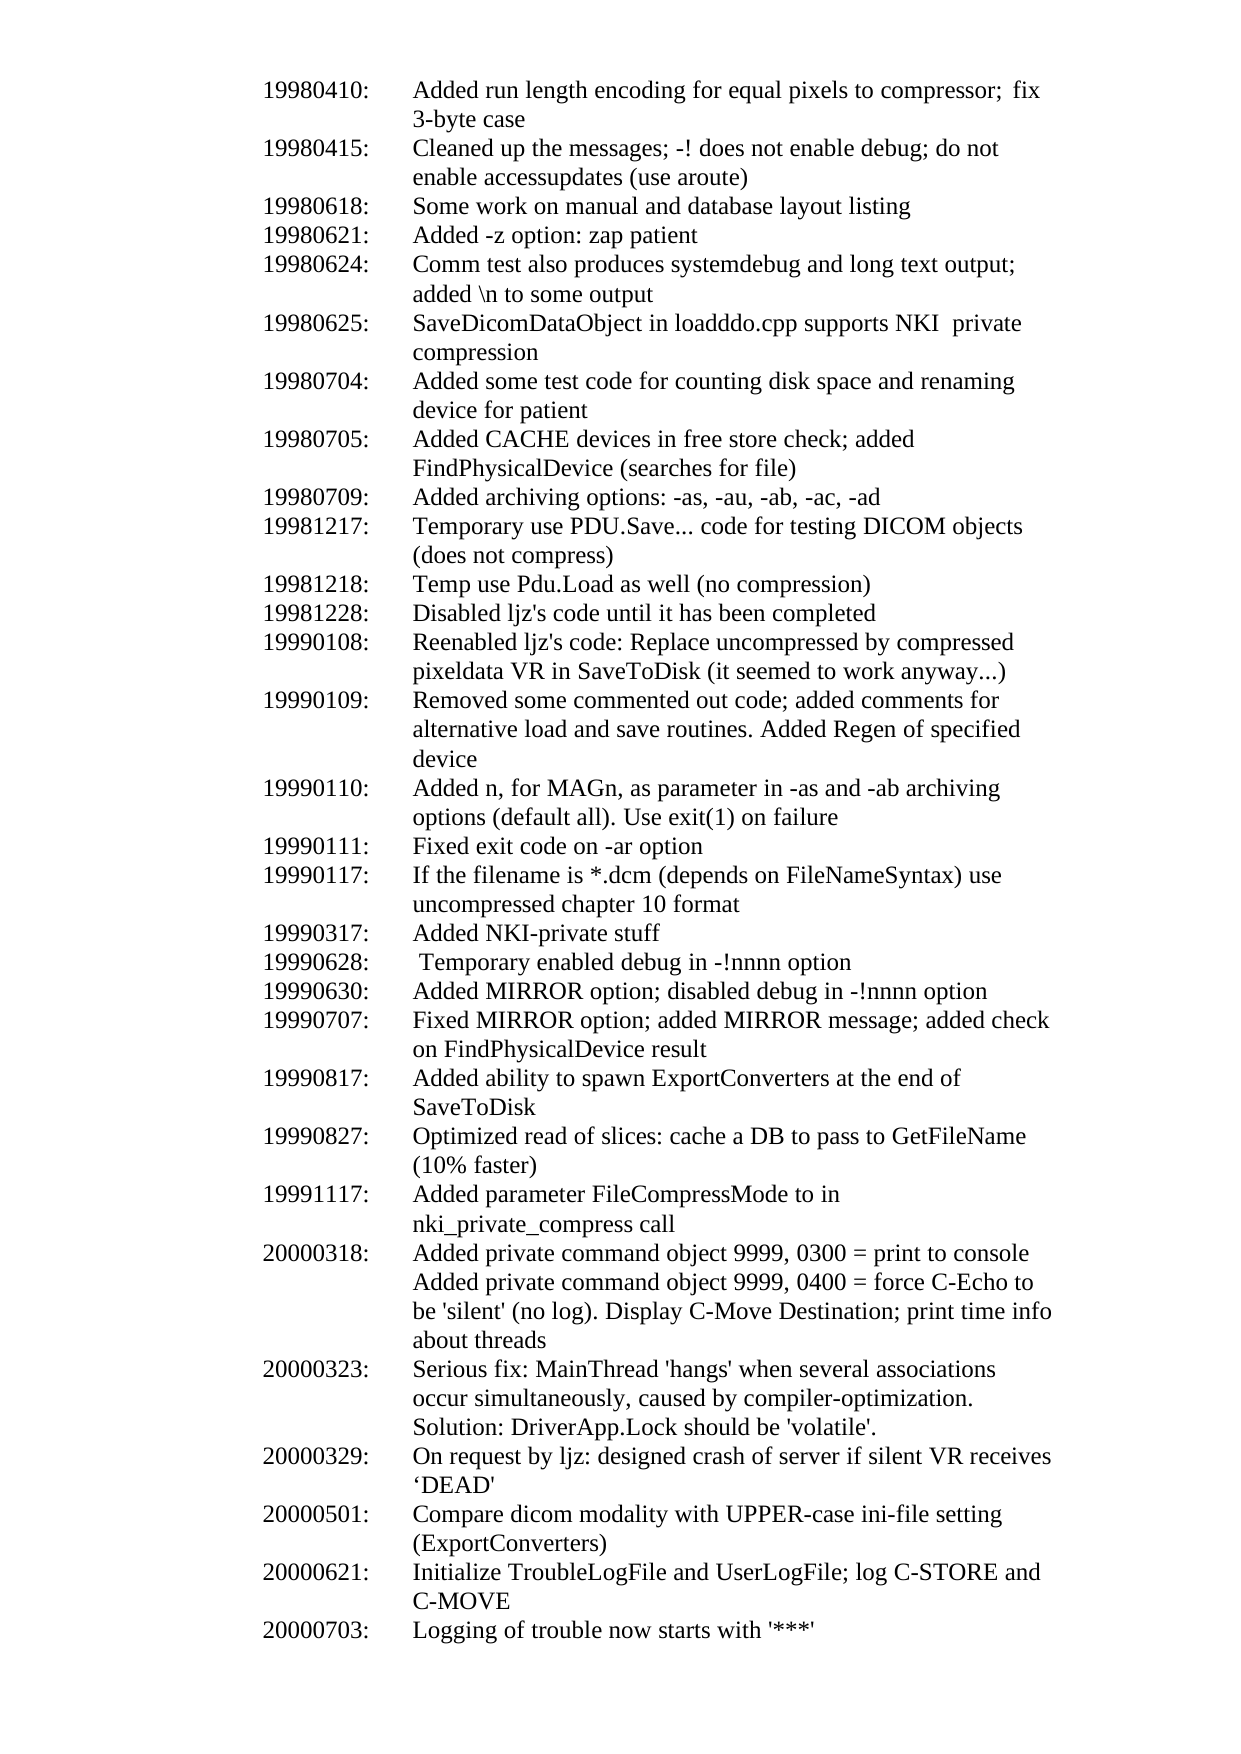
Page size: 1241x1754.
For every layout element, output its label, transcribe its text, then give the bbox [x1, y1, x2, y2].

text 19980618: Some work on manual and database layout listing [262, 191, 1053, 220]
text 19980705: Added CACHE devices in free store check; added FindPhysicalDevice (searches for file) [262, 424, 1053, 482]
text 19990117: If the filename is *.dcm (depends on FileNameSyntax) use uncompressed chapter 10 format [262, 860, 1053, 918]
text 20000501: Compare dicom modality with UPPER-case ini-file setting (ExportConverters) [262, 1499, 1053, 1557]
text 19990111: Fixed exit code on -ar option [262, 831, 1053, 860]
text 20000329: On request by ljz: designed crash of server if silent VR receives ‘DEAD' [262, 1441, 1053, 1499]
text 19980704: Added some test code for counting disk space and renaming device for patient [262, 366, 1053, 424]
text 20000318: Added private command object 9999, 0300 = print to console Added private command object 9999, 0400 = force C-Echo to be 'silent' (no log). Display C-Move Destination; print time info about threads [262, 1237, 1053, 1354]
text 19990109: Removed some commented out code; added comments for alternative load and save routines. Added Regen of specified device [262, 685, 1053, 772]
text 19980625: SaveDicomDataObject in loadddo.cpp supports NKI private compression [262, 307, 1053, 366]
text 20000323: Serious fix: MainThread 'hangs' when several associations occur simultaneously, caused by compiler-optimization. Solution: DriverApp.Lock should be 'volatile'. [262, 1354, 1053, 1441]
text 19990108: Reenabled ljz's code: Replace uncompressed by compressed pixeldata VR in SaveToDisk (it seemed to work anyway...) [262, 627, 1053, 685]
text 19990827: Optimized read of slices: cache a DB to pass to GetFileName (10% faster) [262, 1121, 1053, 1179]
text 19980621: Added -z option: zap patient [262, 220, 1053, 249]
text 19990317: Added NKI-private stuff [262, 918, 1053, 947]
text 20000703: Logging of trouble now starts with '***' [262, 1615, 1053, 1644]
text 19980410: Added run length encoding for equal pixels to compressor; fix 3-byte case [262, 75, 1053, 133]
text 19980709: Added archiving options: -as, -au, -ab, -ac, -ad [262, 482, 1053, 511]
text 19980624: Comm test also produces systemdebug and long text output; added \n to some output [262, 249, 1053, 307]
text 19990628: Temporary enabled debug in -!nnnn option [262, 947, 1053, 976]
text 19990110: Added n, for MAGn, as parameter in -as and -ab archiving options (default all). Use exit(1) on failure [262, 772, 1053, 831]
text 19981218: Temp use Pdu.Load as well (no compression) [262, 569, 1053, 598]
text 19981228: Disabled ljz's code until it has been completed [262, 598, 1053, 627]
text 19981217: Temporary use PDU.Save... code for testing DICOM objects (does not compress) [262, 511, 1053, 569]
text 20000621: Initialize TroubleLogFile and UserLogFile; log C-STORE and C-MOVE [262, 1557, 1053, 1615]
text 19990817: Added ability to spawn ExportConverters at the end of SaveToDisk [262, 1063, 1053, 1121]
text 19990630: Added MIRROR option; disabled debug in -!nnnn option [262, 976, 1053, 1005]
text 19990707: Fixed MIRROR option; added MIRROR message; added check on FindPhysicalDevice result [262, 1005, 1053, 1063]
text 19980415: Cleaned up the messages; -! does not enable debug; do not enable accessupdates (use aroute) [262, 133, 1053, 191]
text 19991117: Added parameter FileCompressMode to in nki_private_compress call [262, 1179, 1053, 1237]
